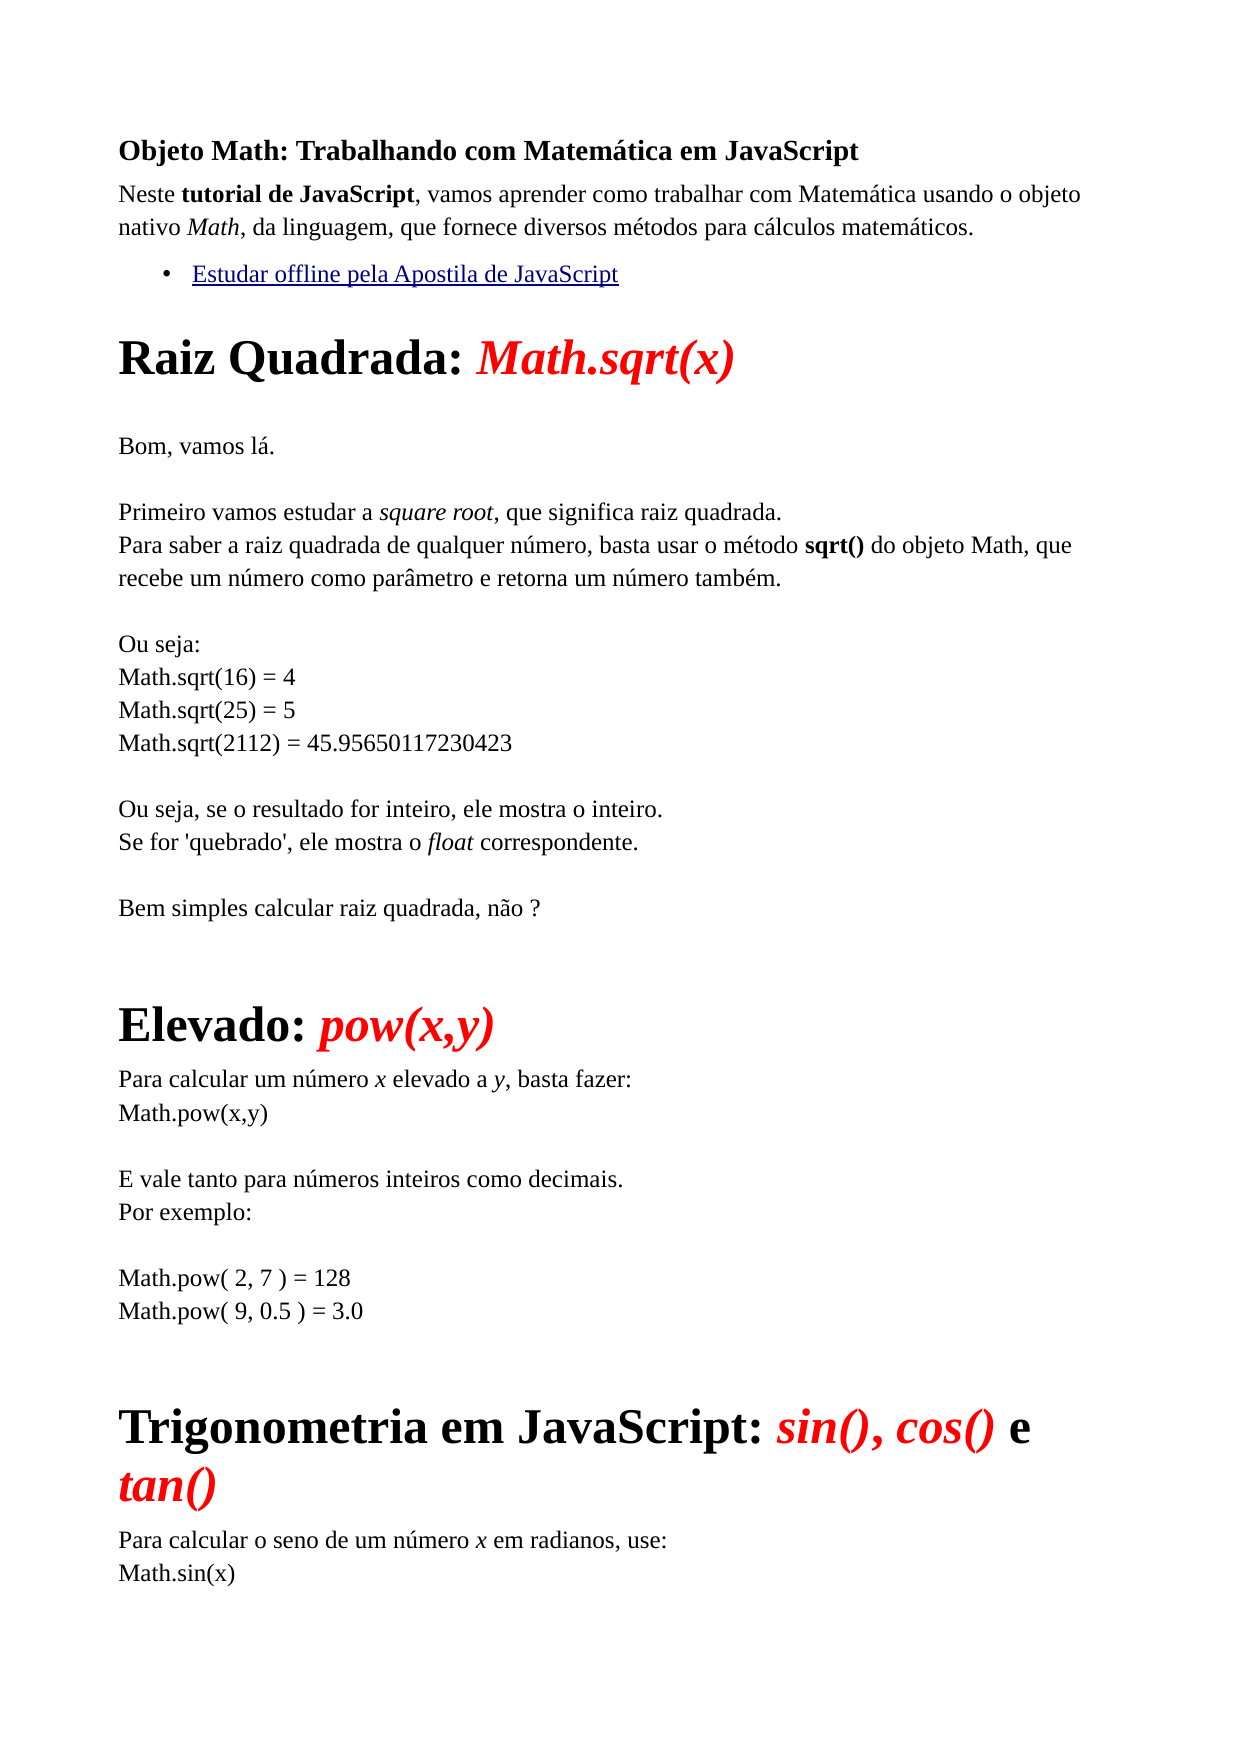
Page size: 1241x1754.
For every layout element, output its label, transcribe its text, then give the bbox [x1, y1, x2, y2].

text Por exemplo: [118, 1197, 1122, 1225]
text Bom, vamos lá. [118, 431, 1122, 459]
subtitle Elevado: pow(x,y) [118, 994, 1122, 1052]
text Math.pow( 2, 7 ) = 128 [118, 1263, 1122, 1291]
subtitle Trigonometria em JavaScript: sin(), cos() e tan() [118, 1397, 1122, 1512]
text Para calcular o seno de um número x em radianos, use: [118, 1525, 1122, 1553]
text Primeiro vamos estudar a square root, que significa raiz quadrada. [118, 497, 1122, 526]
text Math.sqrt(2112) = 45.95650117230423 [118, 728, 1122, 757]
subtitle Objeto Math: Trabalhando com Matemática em JavaScript [118, 133, 1122, 166]
text Para saber a raiz quadrada de qualquer número, basta usar o método sqrt() do objeto Math, que recebe um número como parâmetro e retorna um número também. [118, 530, 1122, 592]
list Estudar offline pela Apostila de JavaScript [162, 259, 1122, 288]
text Ou seja: [118, 629, 1122, 658]
text Math.sqrt(25) = 5 [118, 695, 1122, 724]
text Math.pow( 9, 0.5 ) = 3.0 [118, 1296, 1122, 1324]
text Se for 'quebrado', ele mostra o float correspondente. [118, 827, 1122, 856]
text E vale tanto para números inteiros como decimais. [118, 1164, 1122, 1192]
subtitle Raiz Quadrada: Math.sqrt(x) [118, 328, 1122, 385]
text Ou seja, se o resultado for inteiro, ele mostra o inteiro. [118, 794, 1122, 823]
text Bem simples calcular raiz quadrada, não ? [118, 893, 1122, 922]
text Math.sin(x) [118, 1558, 1122, 1586]
text Para calcular um número x elevado a y, basta fazer: [118, 1064, 1122, 1093]
text Math.sqrt(16) = 4 [118, 662, 1122, 691]
text Neste tutorial de JavaScript, vamos aprender como trabalhar com Matemática usando o objeto nativo Math, da linguagem, que fornece diversos métodos para cálculos matemáticos. [118, 179, 1122, 241]
text Math.pow(x,y) [118, 1098, 1122, 1126]
